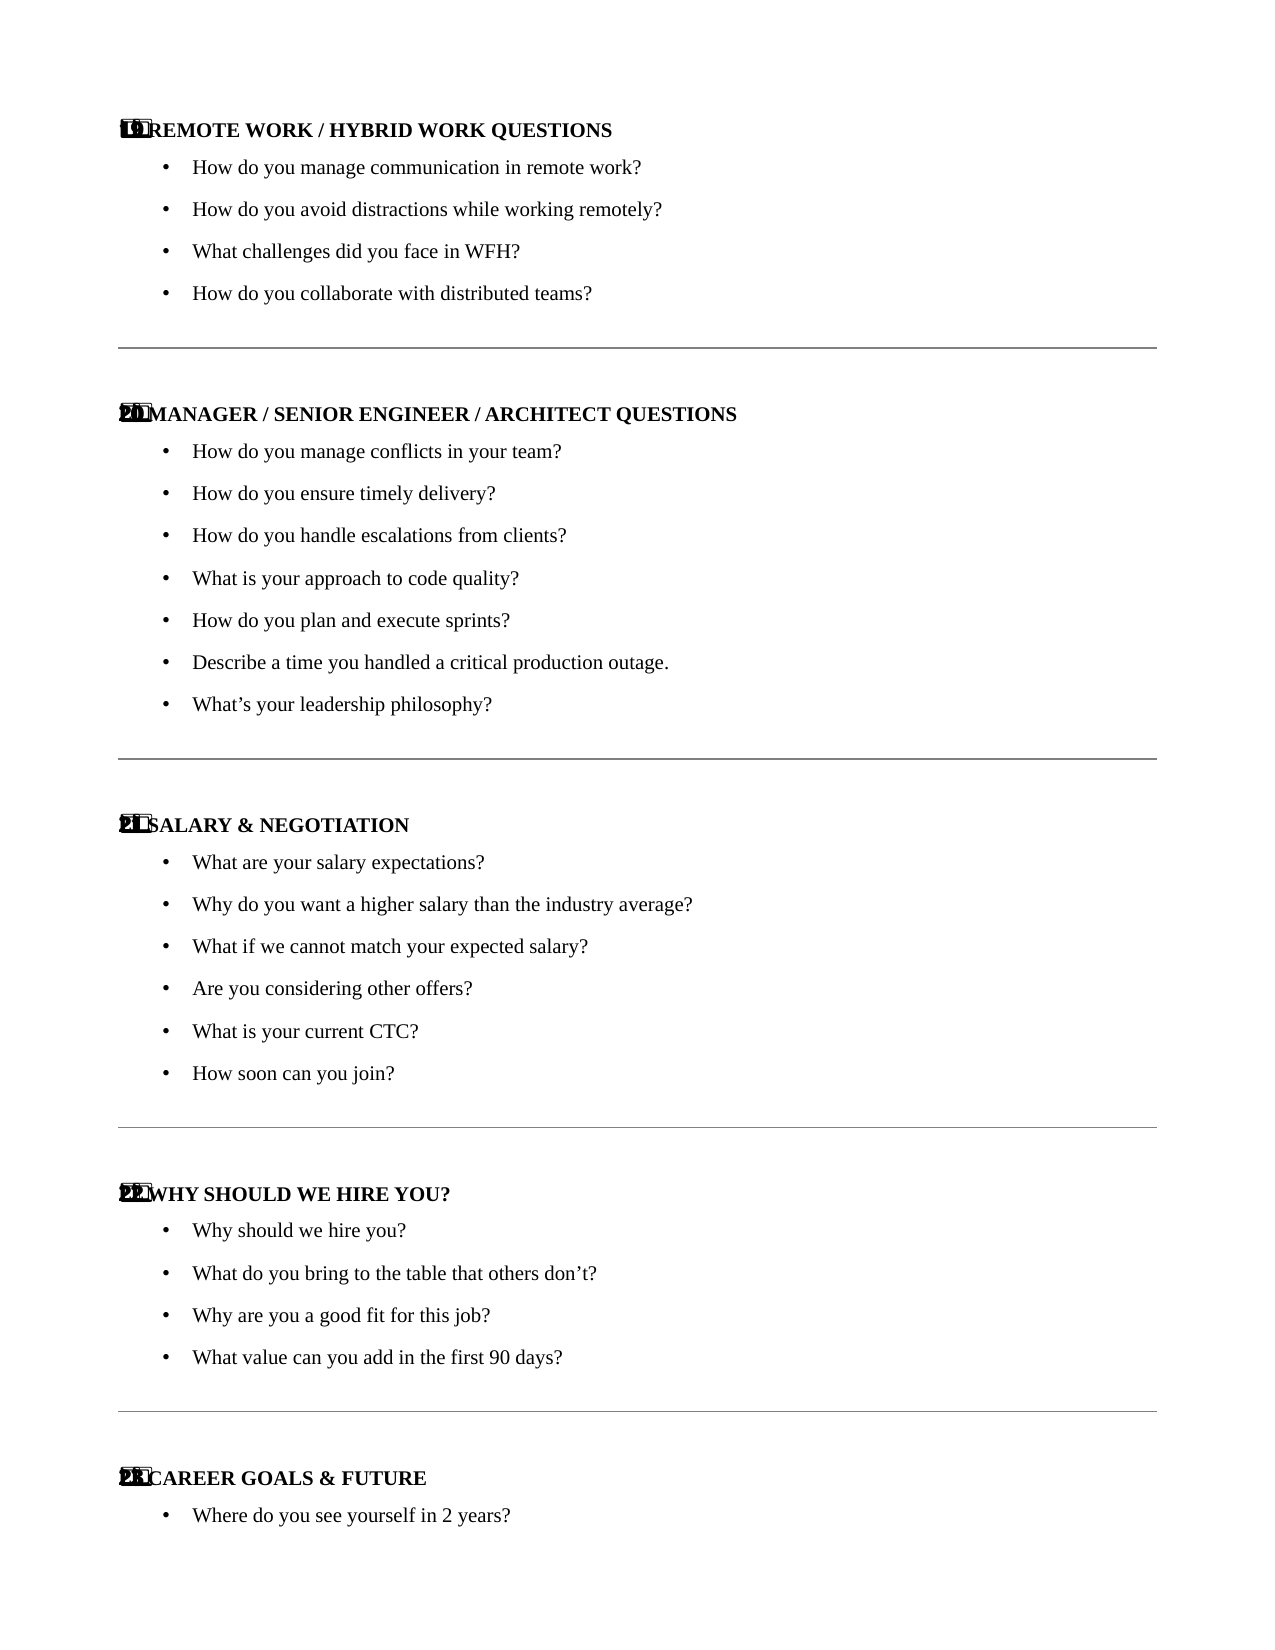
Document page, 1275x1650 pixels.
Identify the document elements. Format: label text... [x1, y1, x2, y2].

list Why should we hire you? [162, 1218, 1157, 1242]
list Why are you a good fit for this job? [162, 1303, 1157, 1327]
list What do you bring to the table that others don’t? [162, 1261, 1157, 1285]
list How do you handle escalations from clients? [162, 523, 1157, 547]
list What are your salary expectations? [162, 850, 1157, 874]
list Describe a time you handled a critical production outage. [162, 650, 1157, 674]
list How do you manage communication in remote work? [162, 155, 1157, 179]
list What is your current CTC? [162, 1018, 1157, 1043]
subtitle 1️⃣9️⃣ REMOTE WORK / HYBRID WORK QUESTIONS [118, 118, 1157, 142]
list How do you manage conflicts in your team? [162, 439, 1157, 463]
list Where do you see yourself in 2 years? [162, 1503, 1157, 1527]
list How do you collaborate with distributed teams? [162, 281, 1157, 305]
list What value can you add in the first 90 days? [162, 1345, 1157, 1369]
list How do you plan and execute sprints? [162, 608, 1157, 632]
list How soon can you join? [162, 1061, 1157, 1085]
subtitle 2️⃣1️⃣ SALARY & NEGOTIATION [118, 813, 1157, 837]
list What challenges did you face in WFH? [162, 239, 1157, 263]
list What if we cannot match your expected salary? [162, 934, 1157, 958]
list How do you ensure timely delivery? [162, 481, 1157, 505]
list Are you considering other offers? [162, 976, 1157, 1000]
subtitle 2️⃣0️⃣ MANAGER / SENIOR ENGINEER / ARCHITECT QUESTIONS [118, 402, 1157, 426]
subtitle 2️⃣3️⃣ CAREER GOALS & FUTURE [118, 1466, 1157, 1490]
list What’s your leadership philosophy? [162, 692, 1157, 716]
list Why do you want a higher salary than the industry average? [162, 892, 1157, 916]
subtitle 2️⃣2️⃣ WHY SHOULD WE HIRE YOU? [118, 1182, 1157, 1206]
list What is your approach to code quality? [162, 566, 1157, 589]
list How do you avoid distractions while working remotely? [162, 197, 1157, 221]
